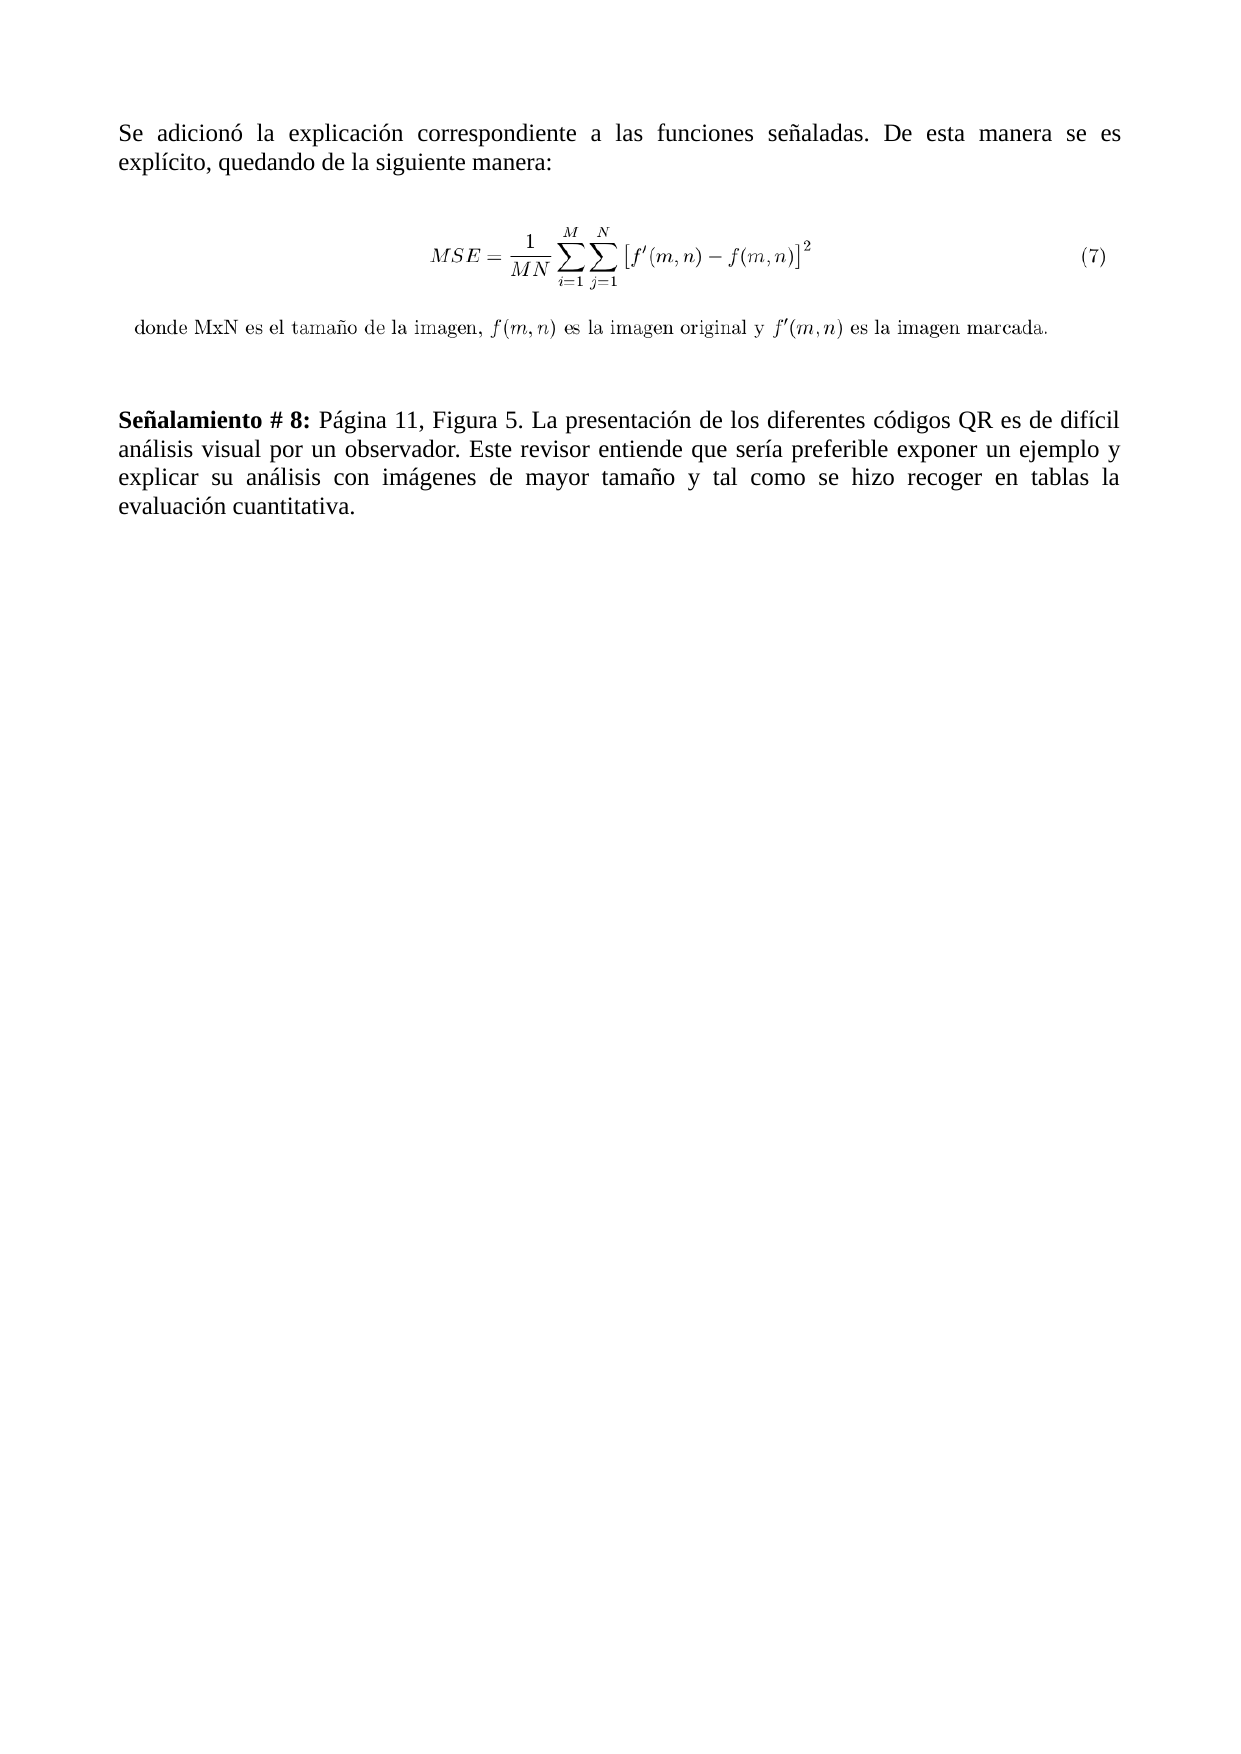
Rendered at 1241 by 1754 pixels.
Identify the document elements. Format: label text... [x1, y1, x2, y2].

text Señalamiento # 8: Página 11, Figura 5. La presentación de los diferentes códigos QR es de difícil análisis visual por un observador. Este revisor entiende que sería preferible exponer un ejemplo y explicar su análisis con imágenes de mayor tamaño y tal como se hizo recoger en tablas la evaluación cuantitativa. [118, 405, 1122, 520]
picture [118, 204, 1123, 348]
text Se adicionó la explicación correspondiente a las funciones señaladas. De esta manera se es explícito, quedando de la siguiente manera: [118, 118, 1122, 176]
